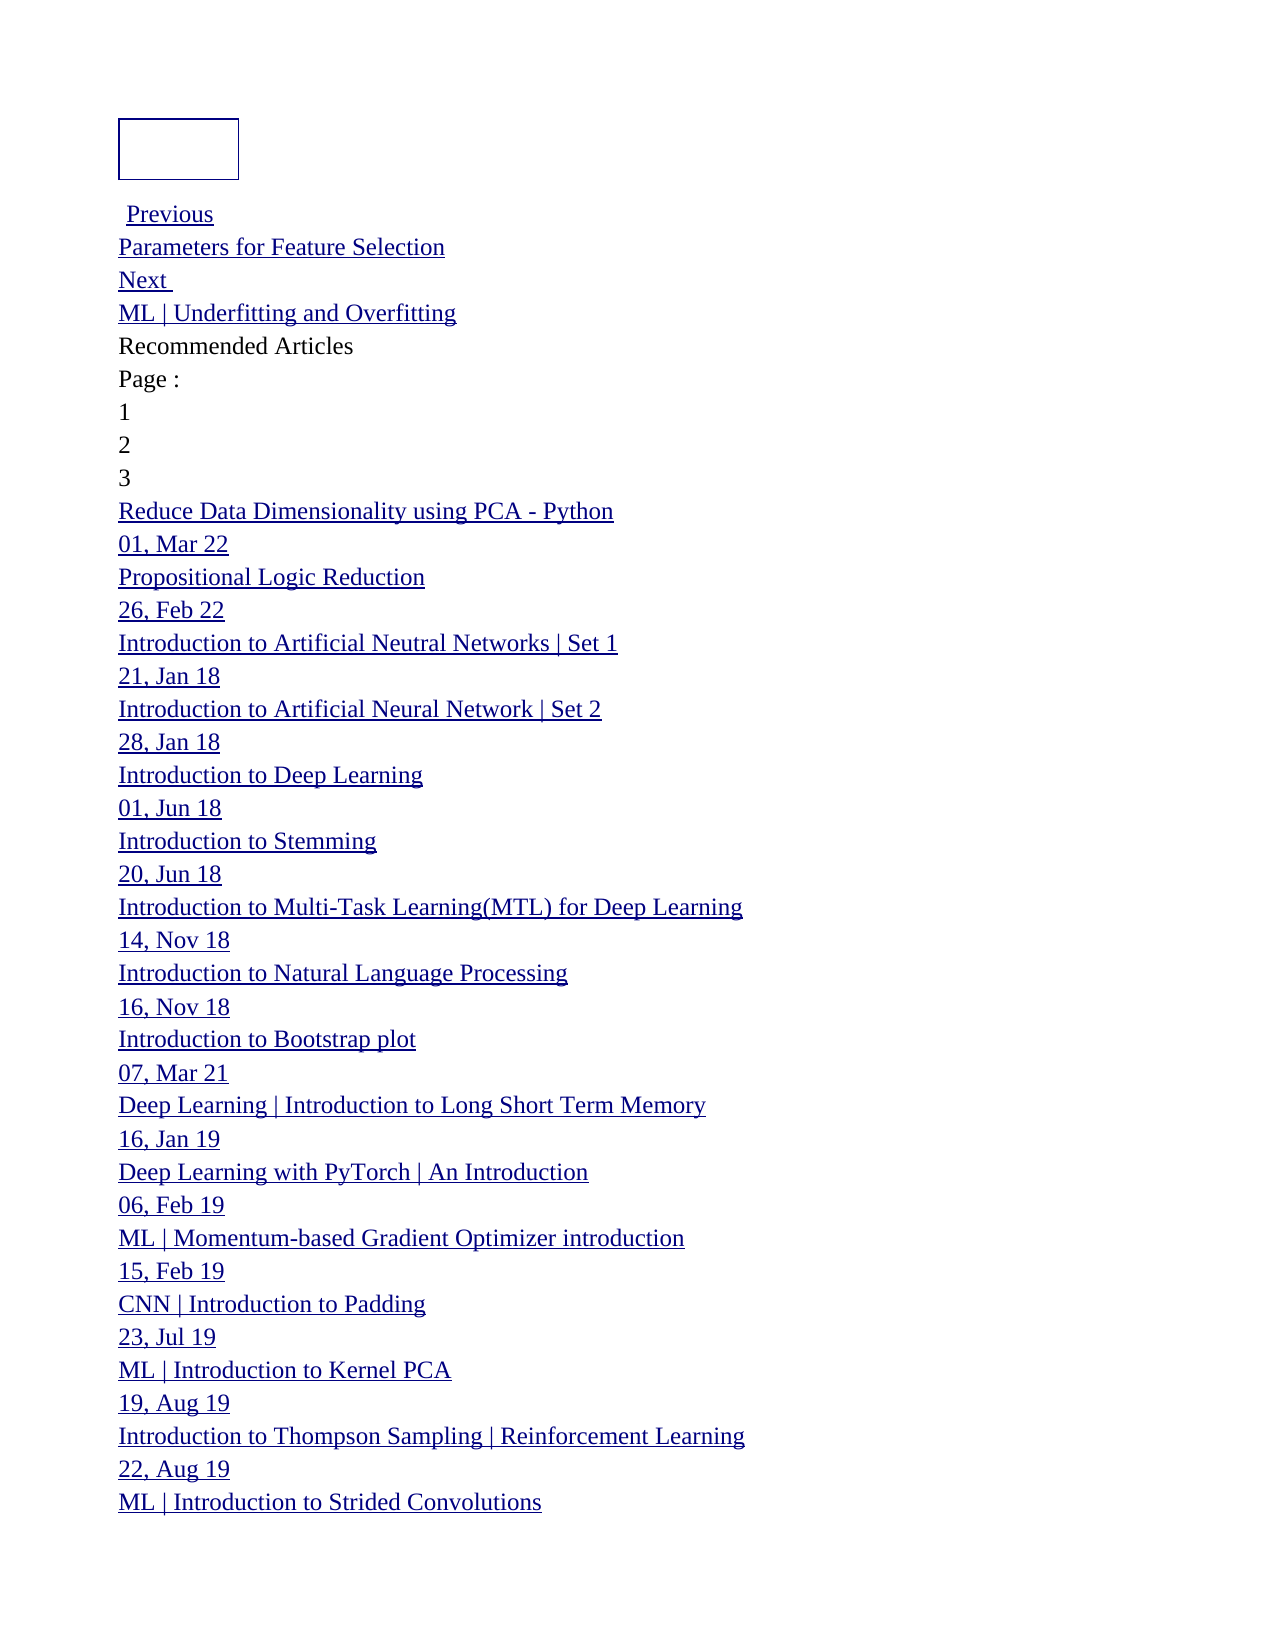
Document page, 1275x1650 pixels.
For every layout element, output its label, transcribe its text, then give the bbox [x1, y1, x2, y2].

text CNN | Introduction to Padding [118, 1289, 1157, 1317]
text Next [118, 265, 1149, 294]
text 20, Jun 18 [118, 859, 1157, 888]
text Deep Learning | Introduction to Long Short Term Memory [118, 1091, 1157, 1119]
text 01, Mar 22 [118, 529, 1157, 558]
text Introduction to Artificial Neutral Networks | Set 1 [118, 628, 1157, 657]
text 07, Mar 21 [118, 1058, 1157, 1086]
text Propositional Logic Reduction [118, 562, 1157, 591]
text ML | Momentum-based Gradient Optimizer introduction [118, 1223, 1157, 1251]
text 01, Jun 18 [118, 793, 1157, 822]
text Introduction to Artificial Neural Network | Set 2 [118, 694, 1157, 723]
text 1 [118, 397, 1157, 426]
text 26, Feb 22 [118, 595, 1157, 624]
text Recommended Articles [118, 331, 1157, 360]
text Introduction to Thompson Sampling | Reinforcement Learning [118, 1421, 1157, 1449]
text 16, Jan 19 [118, 1124, 1157, 1152]
text 21, Jan 18 [118, 661, 1157, 690]
text Introduction to Stemming [118, 826, 1157, 855]
text 19, Aug 19 [118, 1388, 1157, 1417]
text Previous [126, 199, 1157, 228]
text ML | Introduction to Kernel PCA [118, 1355, 1157, 1383]
text 23, Jul 19 [118, 1322, 1157, 1351]
text Introduction to Multi-Task Learning(MTL) for Deep Learning [118, 892, 1157, 921]
text 16, Nov 18 [118, 992, 1157, 1020]
text Parameters for Feature Selection [118, 232, 1157, 261]
text Deep Learning with PyTorch | An Introduction [118, 1157, 1157, 1185]
text Reduce Data Dimensionality using PCA - Python [118, 496, 1157, 525]
text Introduction to Natural Language Processing [118, 958, 1157, 987]
text Page : [118, 364, 1157, 393]
text 22, Aug 19 [118, 1454, 1157, 1483]
text 3 [118, 463, 1157, 492]
text 14, Nov 18 [118, 926, 1157, 954]
text 2 [118, 430, 1157, 459]
text Introduction to Deep Learning [118, 760, 1157, 789]
text ML | Underfitting and Overfitting [118, 298, 1157, 327]
text Introduction to Bootstrap plot [118, 1024, 1157, 1053]
text 15, Feb 19 [118, 1256, 1157, 1284]
text 06, Feb 19 [118, 1190, 1157, 1218]
text ML | Introduction to Strided Convolutions [118, 1487, 1157, 1516]
text 28, Jan 18 [118, 727, 1157, 756]
